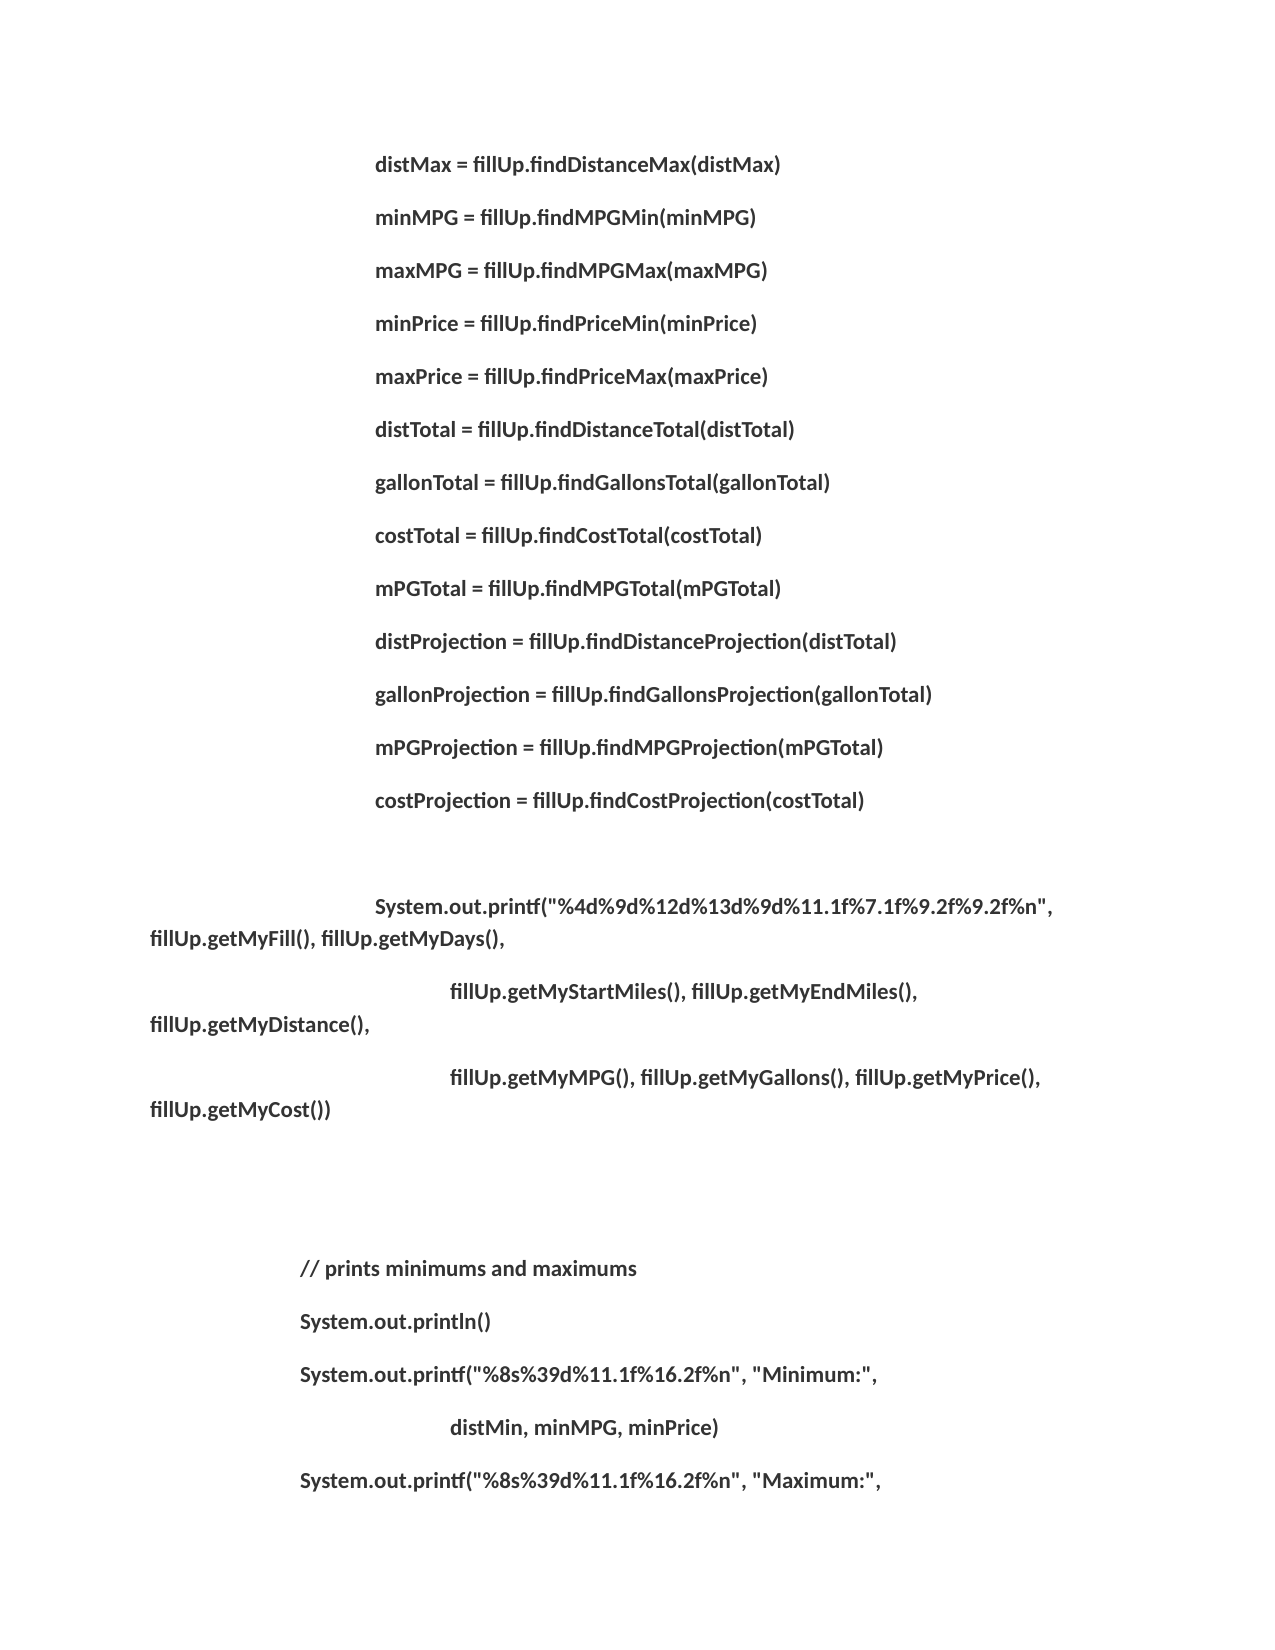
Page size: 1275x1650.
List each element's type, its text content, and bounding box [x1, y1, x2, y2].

text gallonTotal = fillUp.findGallonsTotal(gallonTotal) [150, 468, 1125, 496]
text costProjection = fillUp.findCostProjection(costTotal) [150, 786, 1125, 814]
text costTotal = fillUp.findCostTotal(costTotal) [150, 521, 1125, 549]
text mPGProjection = fillUp.findMPGProjection(mPGTotal) [150, 733, 1125, 761]
text System.out.printf("%4d%9d%12d%13d%9d%11.1f%7.1f%9.2f%9.2f%n", fillUp.getMyFill(), fillUp.getMyDays(), [150, 892, 1125, 952]
text // prints minimums and maximums [150, 1254, 1125, 1282]
text gallonProjection = fillUp.findGallonsProjection(gallonTotal) [150, 680, 1125, 708]
text distMin, minMPG, minPrice) [150, 1413, 1125, 1441]
text distMax = fillUp.findDistanceMax(distMax) [150, 150, 1125, 178]
text distTotal = fillUp.findDistanceTotal(distTotal) [150, 415, 1125, 443]
text distProjection = fillUp.findDistanceProjection(distTotal) [150, 627, 1125, 655]
text fillUp.getMyMPG(), fillUp.getMyGallons(), fillUp.getMyPrice(), fillUp.getMyCost()) [150, 1063, 1125, 1123]
text minMPG = fillUp.findMPGMin(minMPG) [150, 203, 1125, 231]
text maxPrice = fillUp.findPriceMax(maxPrice) [150, 362, 1125, 390]
text fillUp.getMyStartMiles(), fillUp.getMyEndMiles(), fillUp.getMyDistance(), [150, 977, 1125, 1038]
text System.out.printf("%8s%39d%11.1f%16.2f%n", "Minimum:", [150, 1360, 1125, 1388]
text minPrice = fillUp.findPriceMin(minPrice) [150, 309, 1125, 337]
text mPGTotal = fillUp.findMPGTotal(mPGTotal) [150, 574, 1125, 602]
text System.out.println() [150, 1307, 1125, 1335]
text maxMPG = fillUp.findMPGMax(maxMPG) [150, 256, 1125, 284]
text System.out.printf("%8s%39d%11.1f%16.2f%n", "Maximum:", [150, 1466, 1125, 1494]
